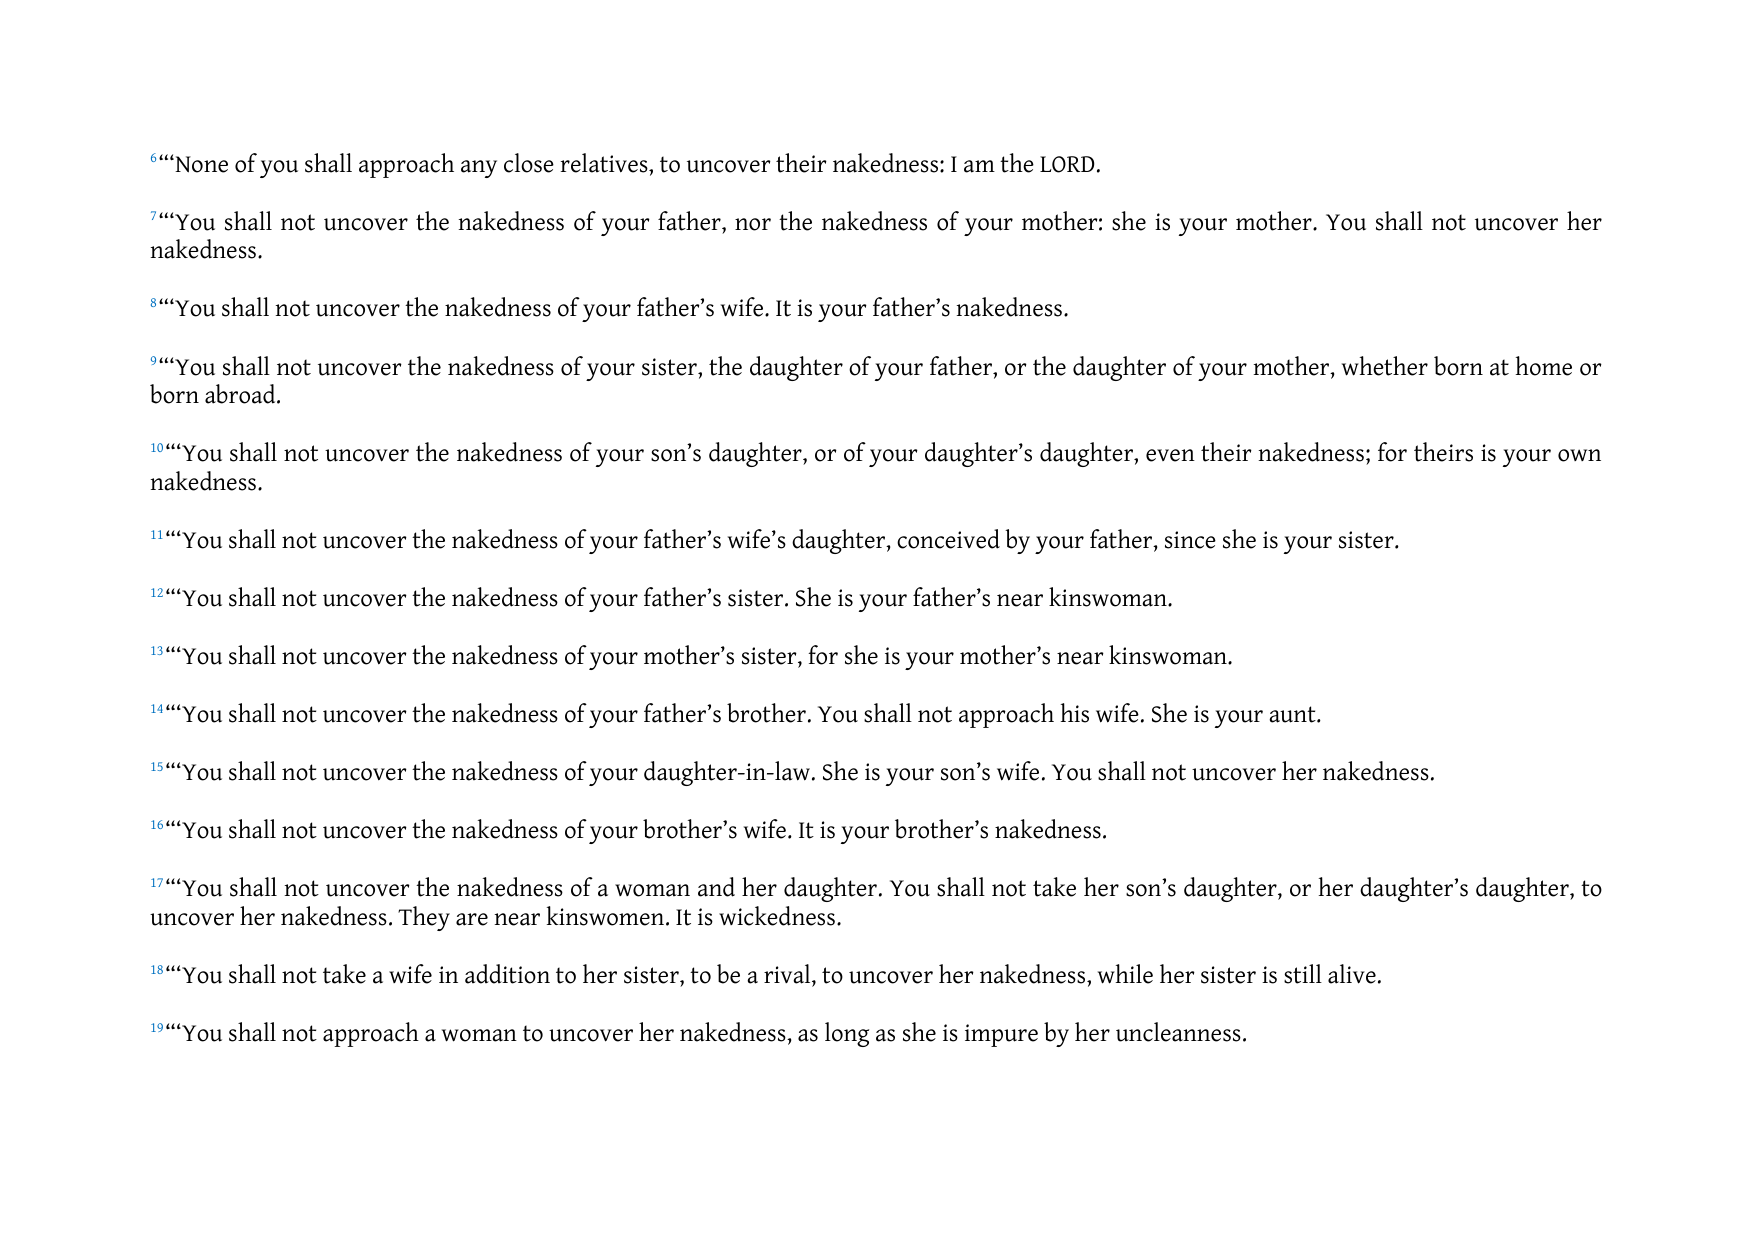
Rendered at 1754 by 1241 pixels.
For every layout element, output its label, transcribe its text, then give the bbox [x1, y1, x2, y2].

text 12 “‘You shall not uncover the nakedness of your father’s sister. She is your father’s near kinswoman. [150, 585, 1604, 613]
text 19 “‘You shall not approach a woman to uncover her nakedness, as long as she is impure by her uncleanness. [150, 1020, 1604, 1048]
text 11 “‘You shall not uncover the nakedness of your father’s wife’s daughter, conceived by your father, since she is your sister. [150, 527, 1604, 556]
text 8 “‘You shall not uncover the nakedness of your father’s wife. It is your father’s nakedness. [150, 295, 1604, 324]
text 13 “‘You shall not uncover the nakedness of your mother’s sister, for she is your mother’s near kinswoman. [150, 643, 1604, 672]
text 17 “‘You shall not uncover the nakedness of a woman and her daughter. You shall not take her son’s daughter, or her daughter’s daughter, to uncover her nakedness. They are near kinswomen. It is wickedness. [150, 875, 1604, 932]
text 7 “‘You shall not uncover the nakedness of your father, nor the nakedness of your mother: she is your mother. You shall not uncover her nakedness. [150, 208, 1604, 266]
text 6 “‘None of you shall approach any close relatives, to uncover their nakedness: I am the LORD. [150, 150, 1604, 179]
text 14 “‘You shall not uncover the nakedness of your father’s brother. You shall not approach his wife. She is your aunt. [150, 701, 1604, 729]
text 16 “‘You shall not uncover the nakedness of your brother’s wife. It is your brother’s nakedness. [150, 817, 1604, 846]
text 9 “‘You shall not uncover the nakedness of your sister, the daughter of your father, or the daughter of your mother, whether born at home or born abroad. [150, 353, 1604, 411]
text 18 “‘You shall not take a wife in addition to her sister, to be a rival, to uncover her nakedness, while her sister is still alive. [150, 962, 1604, 991]
text 10 “‘You shall not uncover the nakedness of your son’s daughter, or of your daughter’s daughter, even their nakedness; for theirs is your own nakedness. [150, 440, 1604, 497]
text 15 “‘You shall not uncover the nakedness of your daughter-in-law. She is your son’s wife. You shall not uncover her nakedness. [150, 759, 1604, 788]
